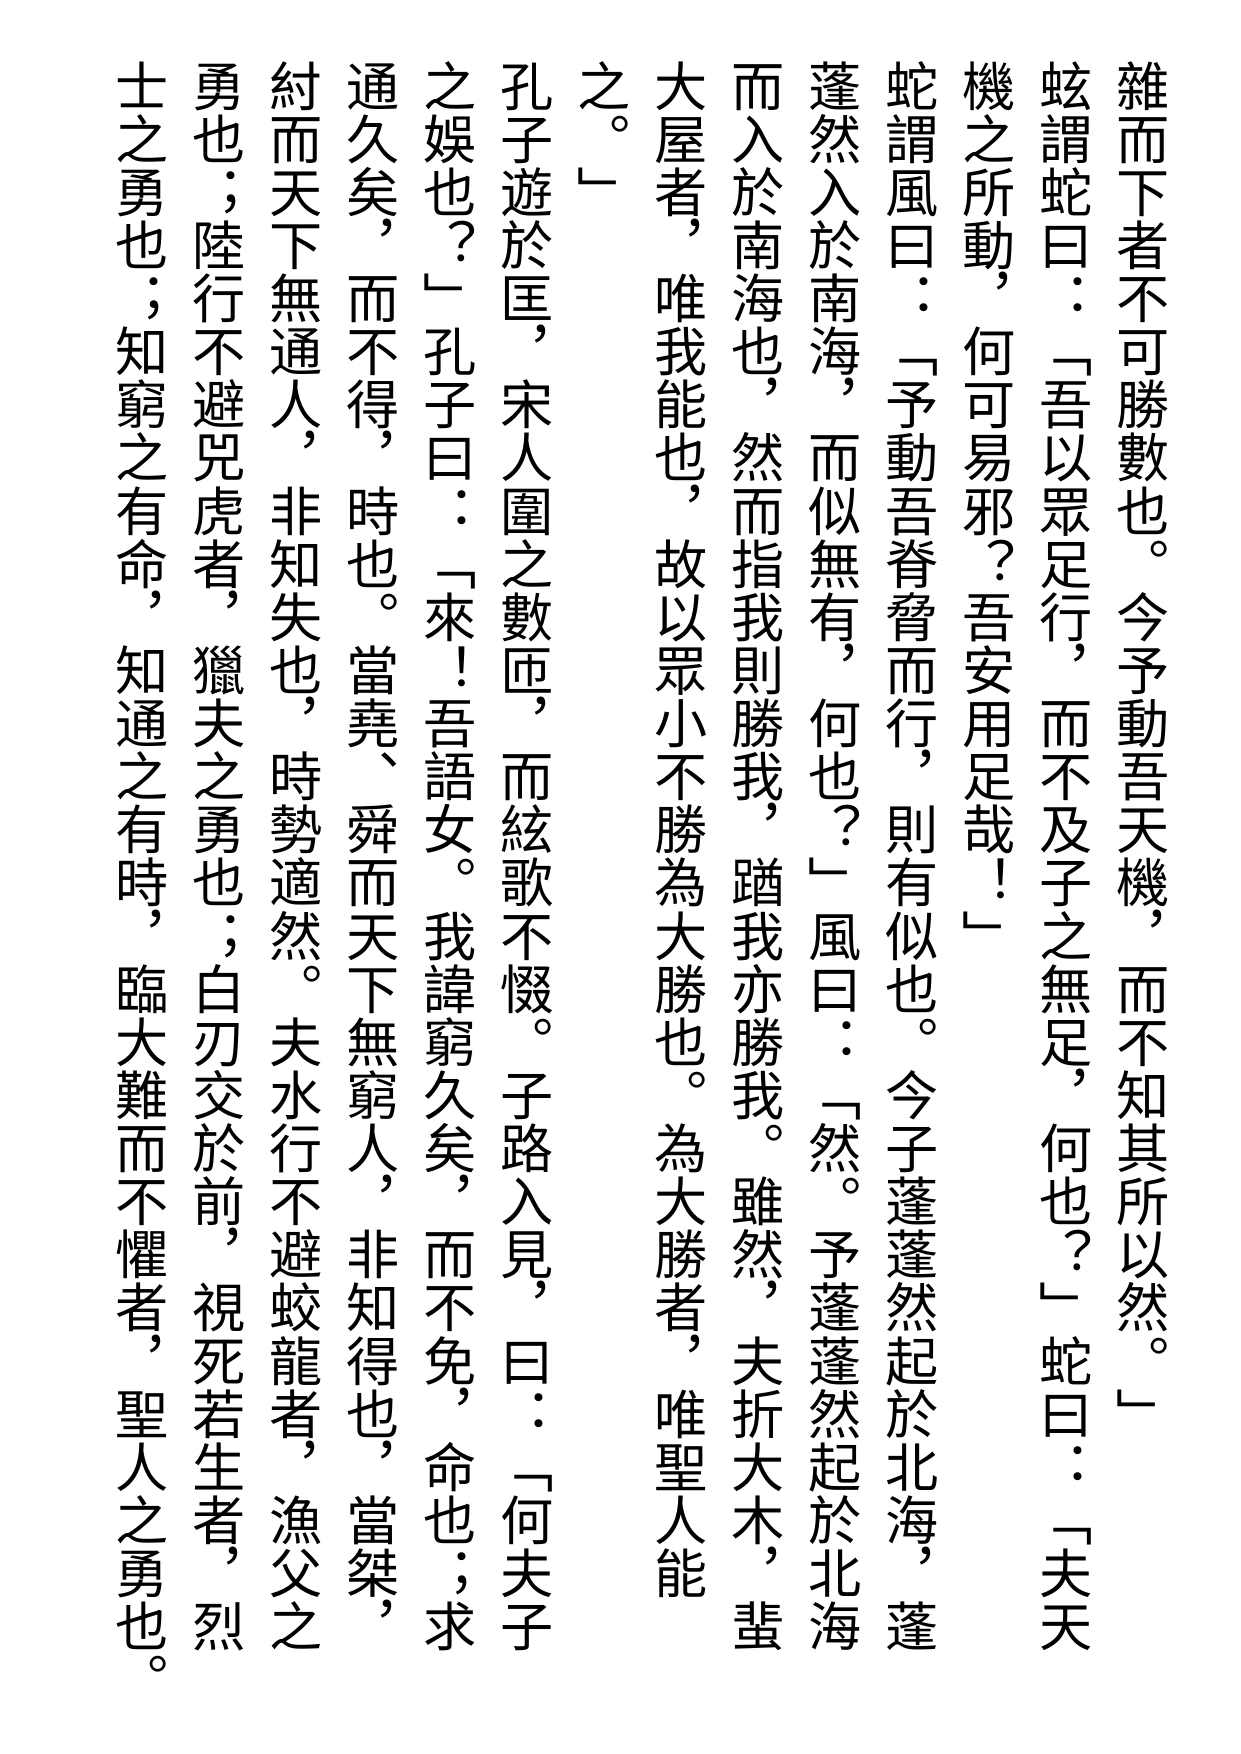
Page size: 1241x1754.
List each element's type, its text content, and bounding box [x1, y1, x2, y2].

text 蚿謂蛇曰：「吾以眾足行，而不及子之無足，何也？」蛇曰：「夫天機之所動，何可易邪？吾安用足哉！」 [950, 59, 1104, 1695]
text 夔謂蚿曰：「吾以一足趻踔而行，予無如矣。今子之使萬足，獨奈何？」蚿曰：「不然。子不見夫唾者乎？噴則大者如珠，小者如霧，雜而下者不可勝數也。今予動吾天機，而不知其所以然。」 [1104, 59, 1181, 1695]
text 蛇謂風曰：「予動吾脊脅而行，則有似也。今子蓬蓬然起於北海，蓬蓬然入於南海，而似無有，何也？」風曰：「然。予蓬蓬然起於北海而入於南海也，然而指我則勝我，䠓我亦勝我。雖然，夫折大木，蜚大屋者，唯我能也，故以眾小不勝為大勝也。為大勝者，唯聖人能之。」 [565, 59, 950, 1695]
text 孔子遊於匡，宋人圍之數匝，而絃歌不惙。子路入見，曰：「何夫子之娛也？」孔子曰：「來！吾語女。我諱窮久矣，而不免，命也；求通久矣，而不得，時也。當堯、舜而天下無窮人，非知得也，當桀，紂而天下無通人，非知失也，時勢適然。夫水行不避蛟龍者，漁父之勇也；陸行不避兕虎者，獵夫之勇也；白刃交於前，視死若生者，烈士之勇也；知窮之有命，知通之有時，臨大難而不懼者，聖人之勇也。由處矣！吾命有所制矣。」無幾何，將甲者進，辭曰：「以為陽虎也，故圍之；今非也，請辭而退。」 [103, 59, 565, 1695]
